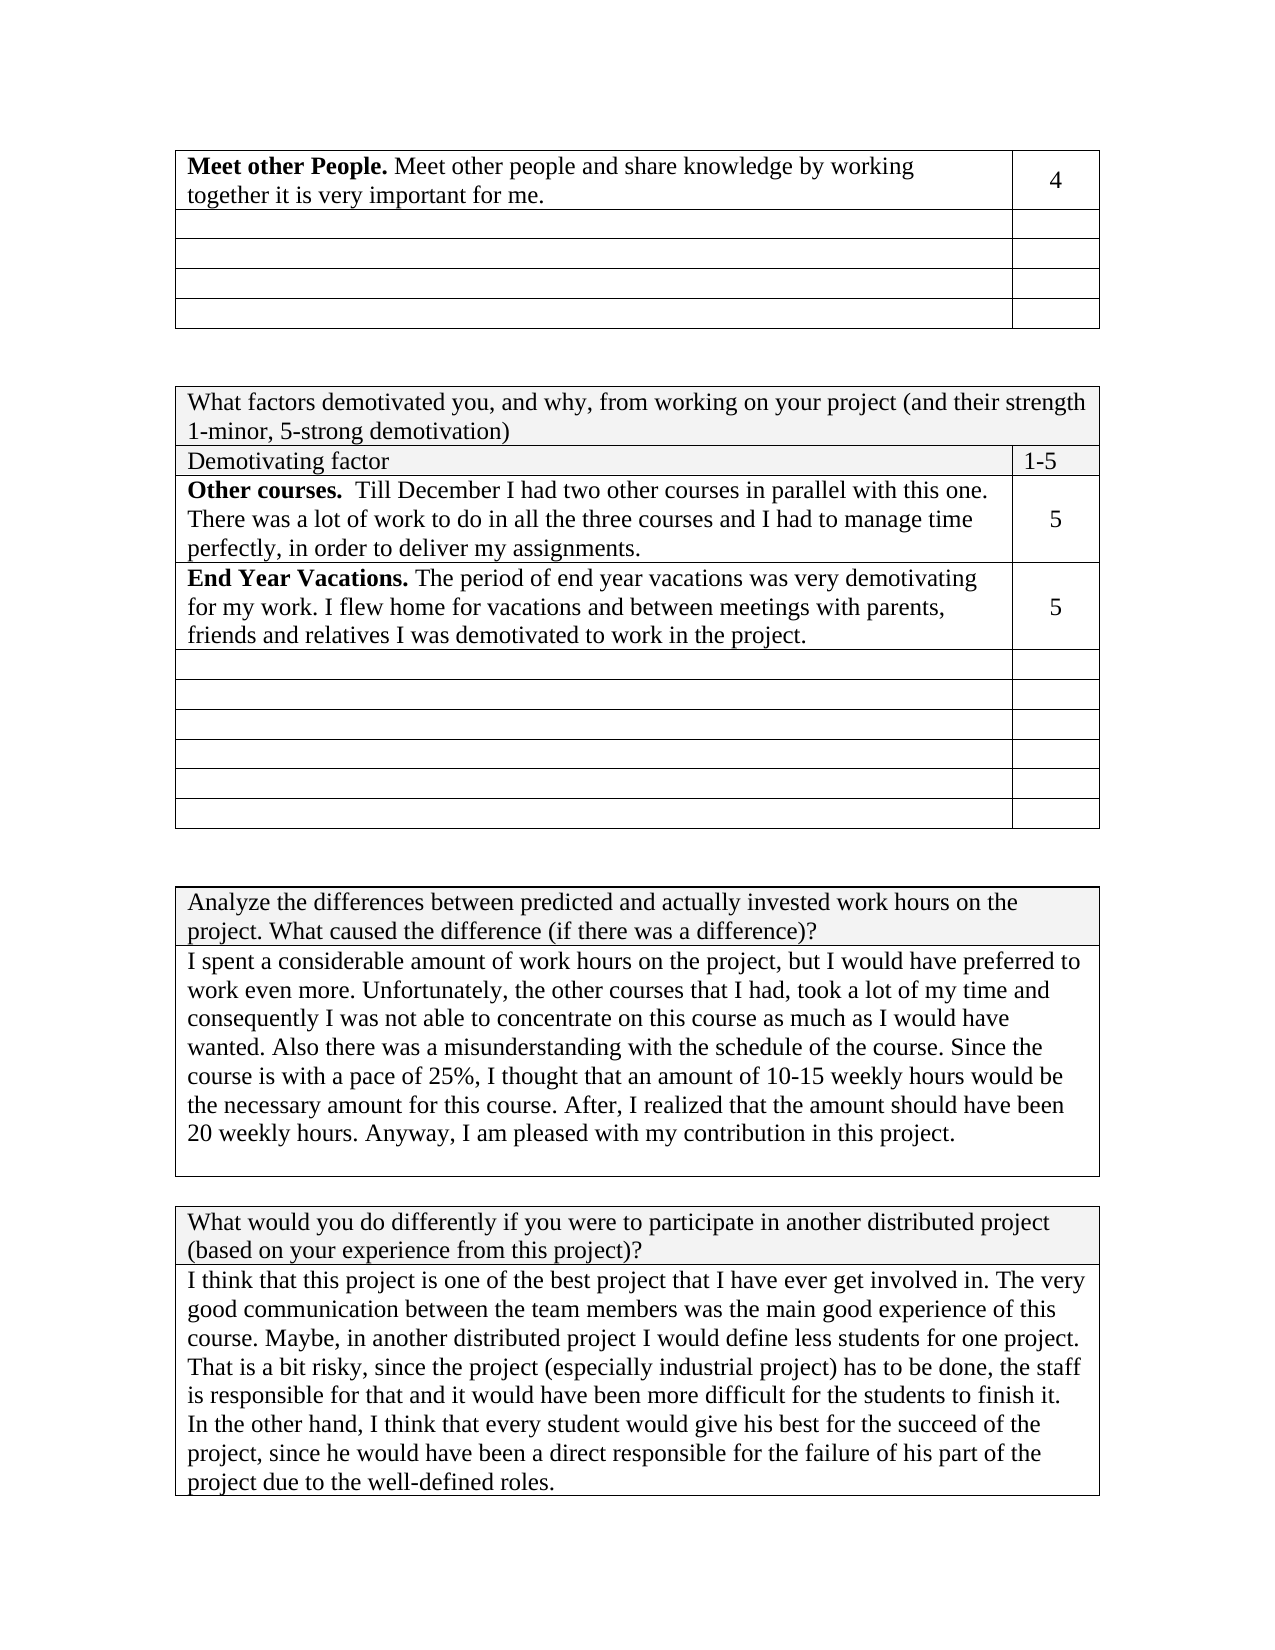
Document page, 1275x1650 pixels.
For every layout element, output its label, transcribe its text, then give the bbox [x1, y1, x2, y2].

table_cell [176, 799, 1012, 828]
table_header Analyze the differences between predicted and actually invested work hours on the project. What caused the difference (if there was a difference)? [176, 888, 1099, 945]
table_cell I think that this project is one of the best project that I have ever get involved in. The very good communication between the team members was the main good experience of this course. Maybe, in another distributed project I would define less students for one project. That is a bit risky, since the project (especially industrial project) has to be done, the staff is responsible for that and it would have been more difficult for the students to finish it. In the other hand, I think that every student would give his best for the succeed of the project, since he would have been a direct responsible for the failure of his part of the project due to the well-defined roles. [176, 1265, 1099, 1495]
table_cell [176, 210, 1012, 238]
table_cell [1013, 299, 1099, 328]
table_cell 5 [1013, 476, 1099, 562]
table_cell [176, 239, 1012, 268]
table_header What factors demotivated you, and why, from working on your project (and their strength 1-minor, 5-strong demotivation) [176, 387, 1099, 445]
table_cell [1013, 239, 1099, 268]
table_cell [1013, 269, 1099, 298]
table_cell [1013, 769, 1099, 798]
table_cell [1013, 740, 1099, 768]
table_cell End Year Vacations. The period of end year vacations was very demotivating for my work. I flew home for vacations and between meetings with parents, friends and relatives I was demotivated to work in the project. [176, 563, 1012, 649]
table_cell 4 [1013, 151, 1099, 208]
table_header What would you do differently if you were to participate in another distributed project (based on your experience from this project)? [176, 1207, 1099, 1264]
table_cell I spent a considerable amount of work hours on the project, but I would have preferred to work even more. Unfortunately, the other courses that I had, took a lot of my time and consequently I was not able to concentrate on this course as much as I would have wanted. Also there was a misunderstanding with the schedule of the course. Since the course is with a pace of 25%, I thought that an amount of 10-15 weekly hours would be the necessary amount for this course. After, I realized that the amount should have been 20 weekly hours. Anyway, I am pleased with my contribution in this project. [176, 946, 1099, 1176]
table_cell [1013, 210, 1099, 238]
table_cell [176, 769, 1012, 798]
table_cell [176, 650, 1012, 679]
table_cell [176, 680, 1012, 709]
table_cell 5 [1013, 563, 1099, 649]
table_cell [176, 710, 1012, 738]
table_cell [1013, 650, 1099, 679]
table_cell Demotivating factor [176, 446, 1012, 474]
table_cell [1013, 710, 1099, 738]
table_cell [176, 269, 1012, 298]
table_cell 1-5 [1013, 446, 1099, 474]
table_cell [1013, 799, 1099, 828]
table_cell Other courses. Till December I had two other courses in parallel with this one. There was a lot of work to do in all the three courses and I had to manage time perfectly, in order to deliver my assignments. [176, 476, 1012, 562]
table_cell [176, 740, 1012, 768]
table_cell [1013, 680, 1099, 709]
table_cell Meet other People. Meet other people and share knowledge by working together it is very important for me. [176, 151, 1012, 208]
table_cell [176, 299, 1012, 328]
